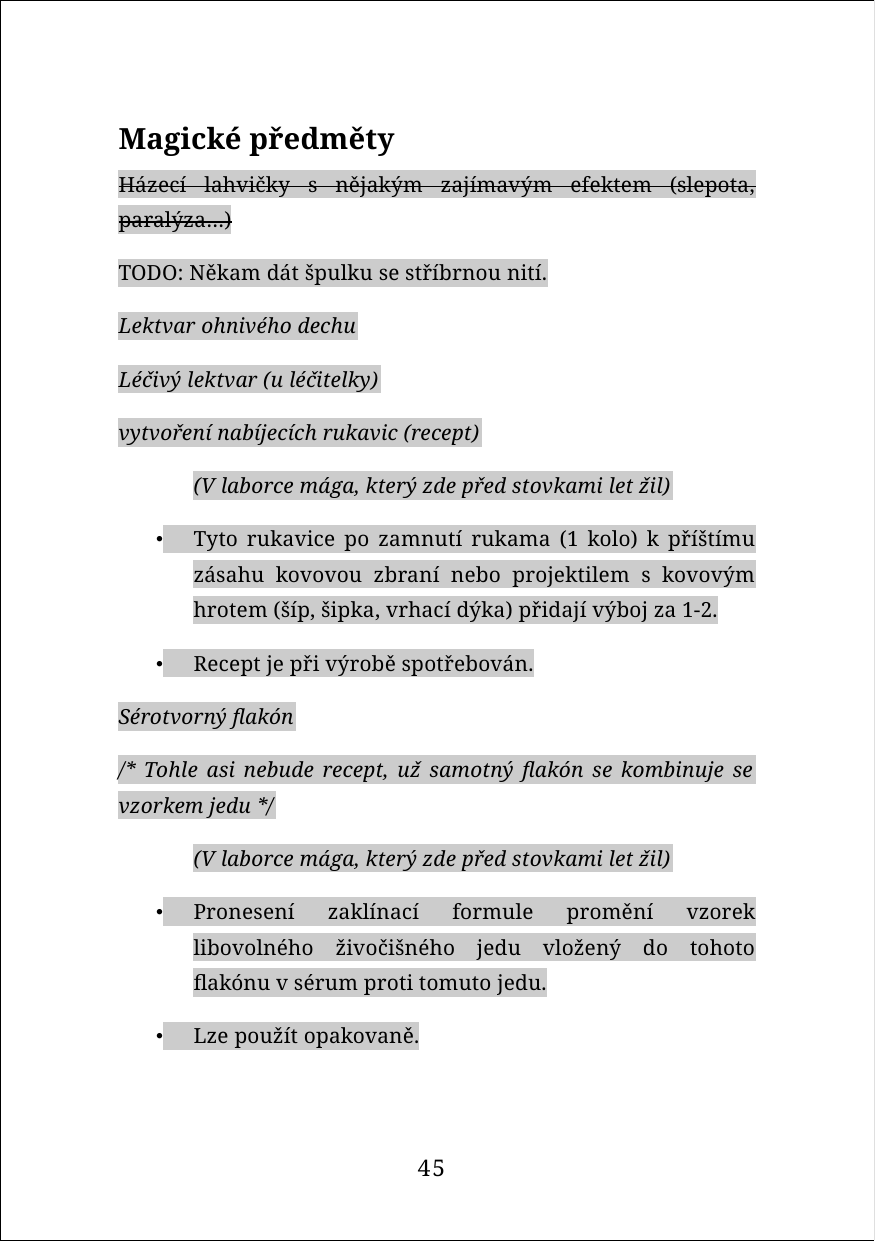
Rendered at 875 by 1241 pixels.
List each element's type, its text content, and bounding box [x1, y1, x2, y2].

text /* Tohle asi nebude recept, už samotný flakón se kombinuje se vzorkem jedu */ [118, 755, 756, 819]
text Léčivý lektvar (u léčitelky) [118, 365, 756, 393]
subtitle Magické předměty [118, 118, 756, 158]
list Lze použít opakovaně. [156, 1022, 756, 1050]
text vytvoření nabíjecích rukavic (recept) [118, 418, 756, 447]
text Sérotvorný flakón [118, 702, 756, 731]
text Házecí lahvičky s nějakým zajímavým efektem (slepota, paralýza…) [118, 187, 756, 234]
list Tyto rukavice po zamnutí rukama (1 kolo) k příštímu zásahu kovovou zbraní nebo projektilem s kovovým hrotem (šíp, šipka, vrhací dýka) přidají výboj za 1-2. [156, 524, 756, 624]
text TODO: Někam dát špulku se stříbrnou nití. [118, 258, 756, 287]
text Lektvar ohnivého dechu [118, 312, 756, 340]
list (V laborce mága, který zde před stovkami let žil) [156, 471, 756, 500]
list (V laborce mága, který zde před stovkami let žil) [156, 844, 756, 872]
list Pronesení zaklínací formule promění vzorek libovolného živočišného jedu vložený do tohoto flakónu v sérum proti tomuto jedu. [156, 897, 756, 997]
list Recept je při výrobě spotřebován. [156, 649, 756, 677]
text Házecí lahvičky s nějakým zajímavým efektem (slepota, paralýza…) [118, 170, 756, 186]
